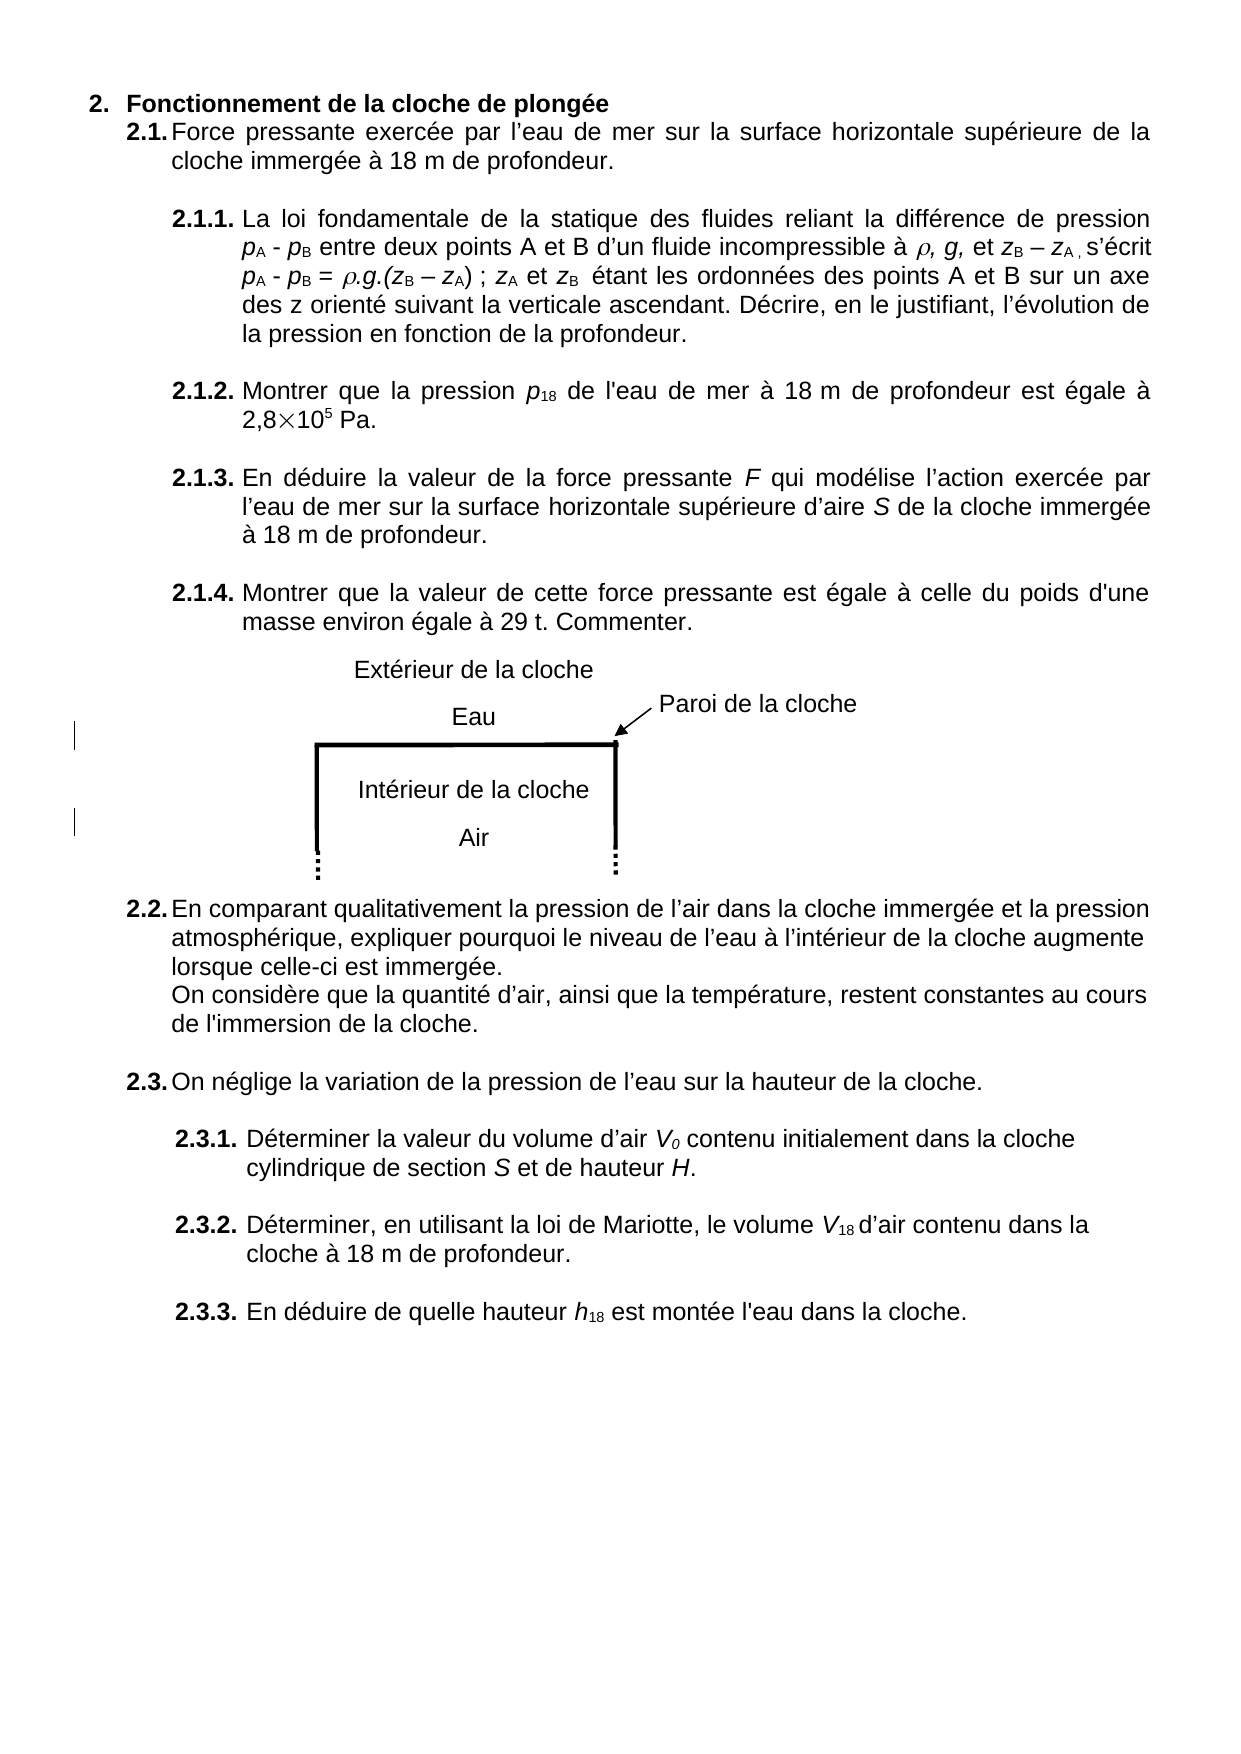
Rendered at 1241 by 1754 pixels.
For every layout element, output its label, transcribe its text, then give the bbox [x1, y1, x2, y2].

text ​​ [89, 721, 1152, 750]
text Intérieur de la cloche [350, 775, 597, 804]
list On néglige la variation de la pression de l’eau sur la hauteur de la cloche. [126, 1066, 1152, 1095]
text Extérieur de la cloche [350, 655, 597, 683]
list La loi fondamentale de la statique des fluides reliant la différence de pression pA - pB entre deux points A et B d’un fluide incompressible à , g, et zB – zA , s’écrit pA - pB = .g.(zB – zA) ; zA et zB étant les ordonnées des points A et B sur un axe des z orienté suivant la verticale ascendant. Décrire, en le justifiant, l’évolution de la pression en fonction de la profondeur. [172, 204, 1152, 348]
text Eau [350, 702, 597, 731]
text Air [350, 823, 597, 852]
list En déduire la valeur de la force pressante F qui modélise l’action exercée par l’eau de mer sur la surface horizontale supérieure d’aire S de la cloche immergée à 18 m de profondeur. [172, 463, 1152, 549]
text Paroi de la cloche [659, 689, 865, 717]
text ​​ [89, 808, 314, 836]
list En comparant qualitativement la pression de l’air dans la cloche immergée et la pression atmosphérique, expliquer pourquoi le niveau de l’eau à l’intérieur de la cloche augmente lorsque celle-ci est immergée. [126, 894, 1152, 980]
list Fonctionnement de la cloche de plongée [89, 89, 1152, 117]
list En déduire de quelle hauteur h18 est montée l'eau dans la cloche. [175, 1296, 1152, 1325]
list Force pressante exercée par l’eau de mer sur la surface horizontale supérieure de la cloche immergée à 18 m de profondeur. [126, 117, 1152, 175]
text ​​ [618, 808, 1152, 836]
list Montrer que la valeur de cette force pressante est égale à celle du poids d'une masse environ égale à 29 t. Commenter. [172, 578, 1152, 635]
text ​​ [319, 808, 613, 836]
text On considère que la quantité d’air, ainsi que la température, restent constantes au cours de l'immersion de la cloche. [171, 980, 1152, 1038]
list Déterminer, en utilisant la loi de Mariotte, le volume V18 d’air contenu dans la cloche à 18 m de profondeur. [175, 1210, 1152, 1268]
list Montrer que la pression p18 de l'eau de mer à 18 m de profondeur est égale à 2,8105 Pa. [172, 376, 1152, 434]
list Déterminer la valeur du volume d’air V0 contenu initialement dans la cloche cylindrique de section S et de hauteur H. [175, 1124, 1152, 1181]
